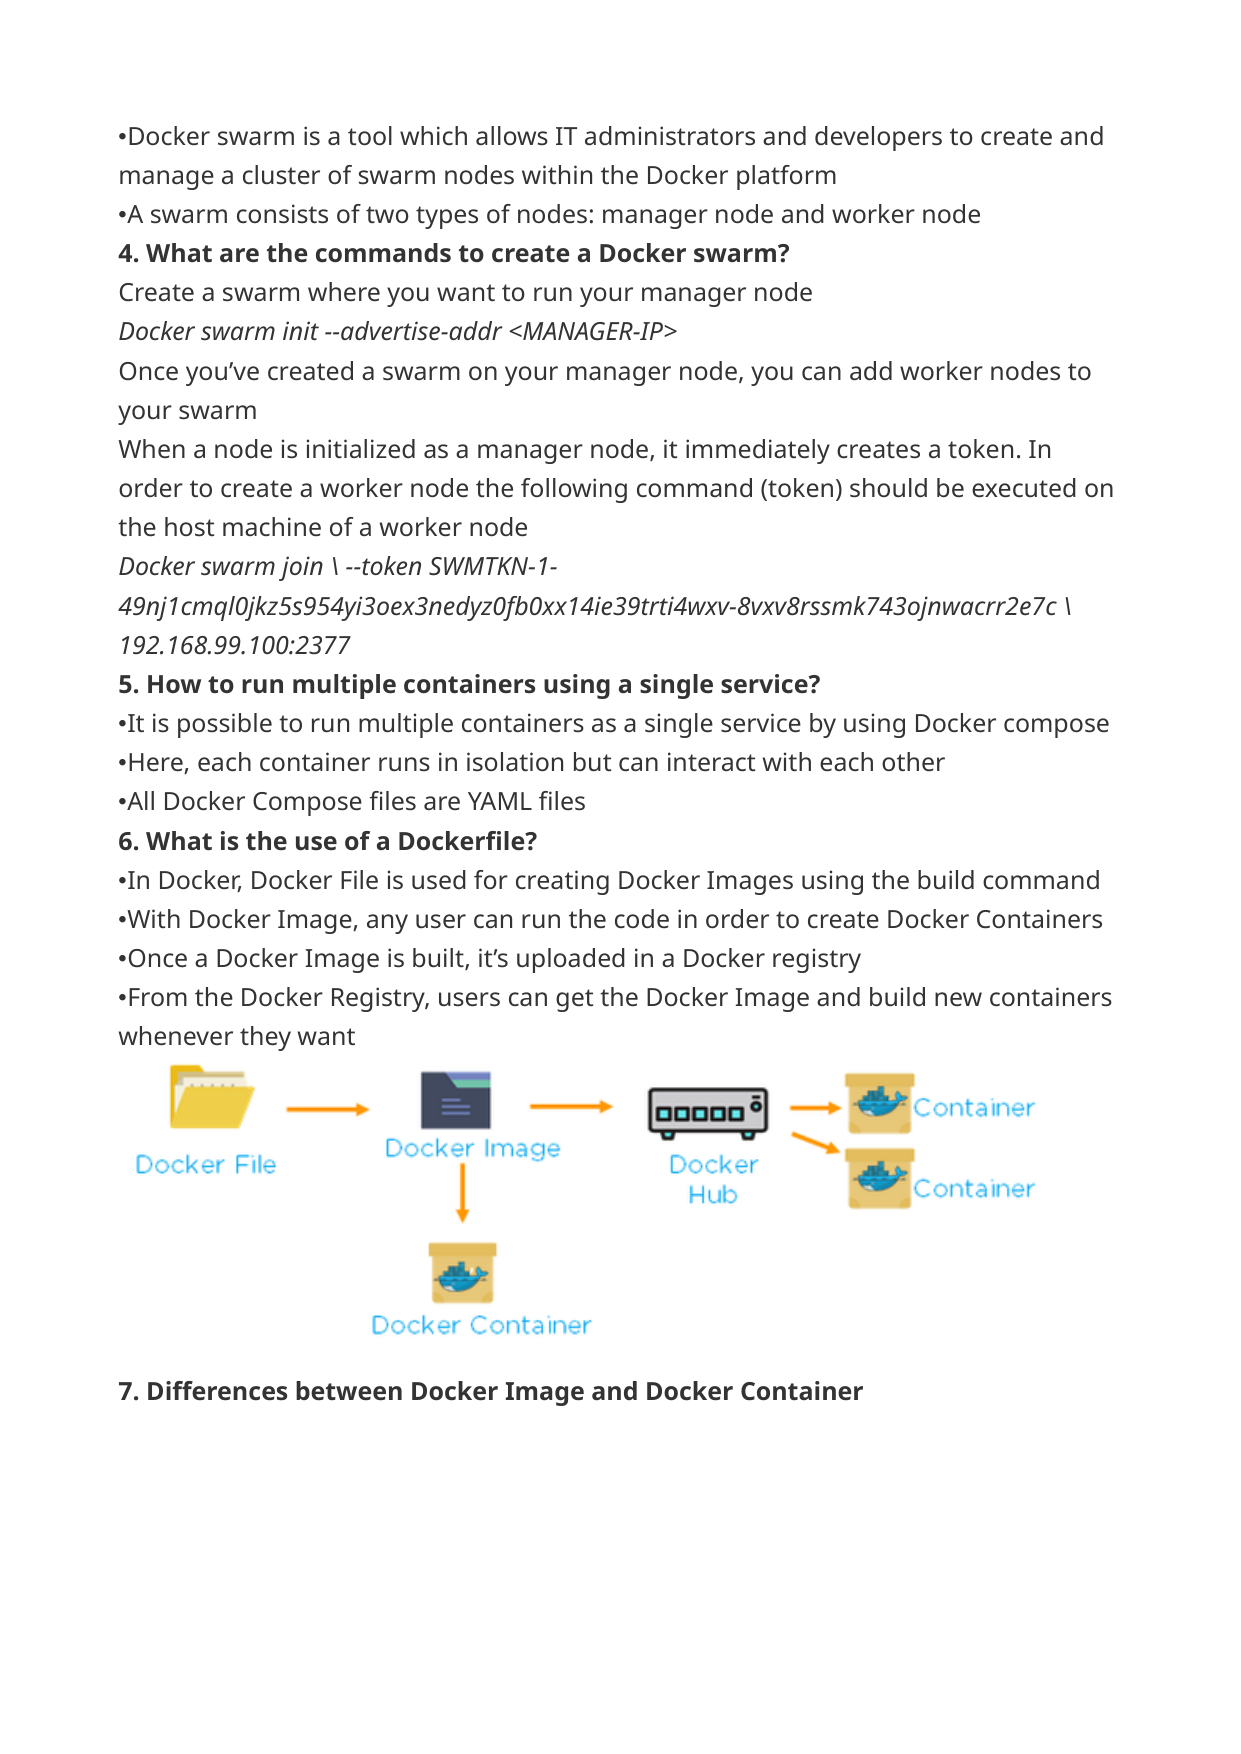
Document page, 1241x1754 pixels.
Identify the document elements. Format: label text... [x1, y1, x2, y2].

list From the Docker Registry, users can get the Docker Image and build new containers whenever they want [118, 980, 1122, 1053]
picture [118, 1058, 1059, 1355]
text Create a swarm where you want to run your manager node [118, 275, 1122, 309]
list All Docker Compose files are YAML files [118, 784, 1122, 818]
text 4. What are the commands to create a Docker swarm? [118, 236, 1122, 270]
list Docker swarm is a tool which allows IT administrators and developers to create and manage a cluster of swarm nodes within the Docker platform [118, 118, 1122, 191]
list With Docker Image, any user can run the code in order to create Docker Containers [118, 901, 1122, 936]
text 7. Differences between Docker Image and Docker Container [118, 1374, 1122, 1408]
text When a node is initialized as a manager node, it immediately creates a token. In order to create a worker node the following command (token) should be executed on the host machine of a worker node [118, 431, 1122, 544]
text 5. How to run multiple containers using a single service? [118, 666, 1122, 701]
list It is possible to run multiple containers as a single service by using Docker compose [118, 706, 1122, 740]
list A swarm consists of two types of nodes: manager node and worker node [118, 196, 1122, 231]
list Once a Docker Image is built, it’s uploaded in a Docker registry [118, 941, 1122, 975]
list Here, each container runs in isolation but can interact with each other [118, 745, 1122, 779]
text Docker swarm join \ --token SWMTKN-1-49nj1cmql0jkz5s954yi3oex3nedyz0fb0xx14ie39trti4wxv-8vxv8rssmk743ojnwacrr2e7c \ 192.168.99.100:2377 [118, 549, 1122, 661]
text 6. What is the use of a Dockerfile? [118, 823, 1122, 857]
text Once you’ve created a swarm on your manager node, you can add worker nodes to your swarm [118, 353, 1122, 426]
list In Docker, Docker File is used for creating Docker Images using the build command [118, 862, 1122, 896]
text Docker swarm init --advertise-addr <MANAGER-IP> [118, 314, 1122, 348]
